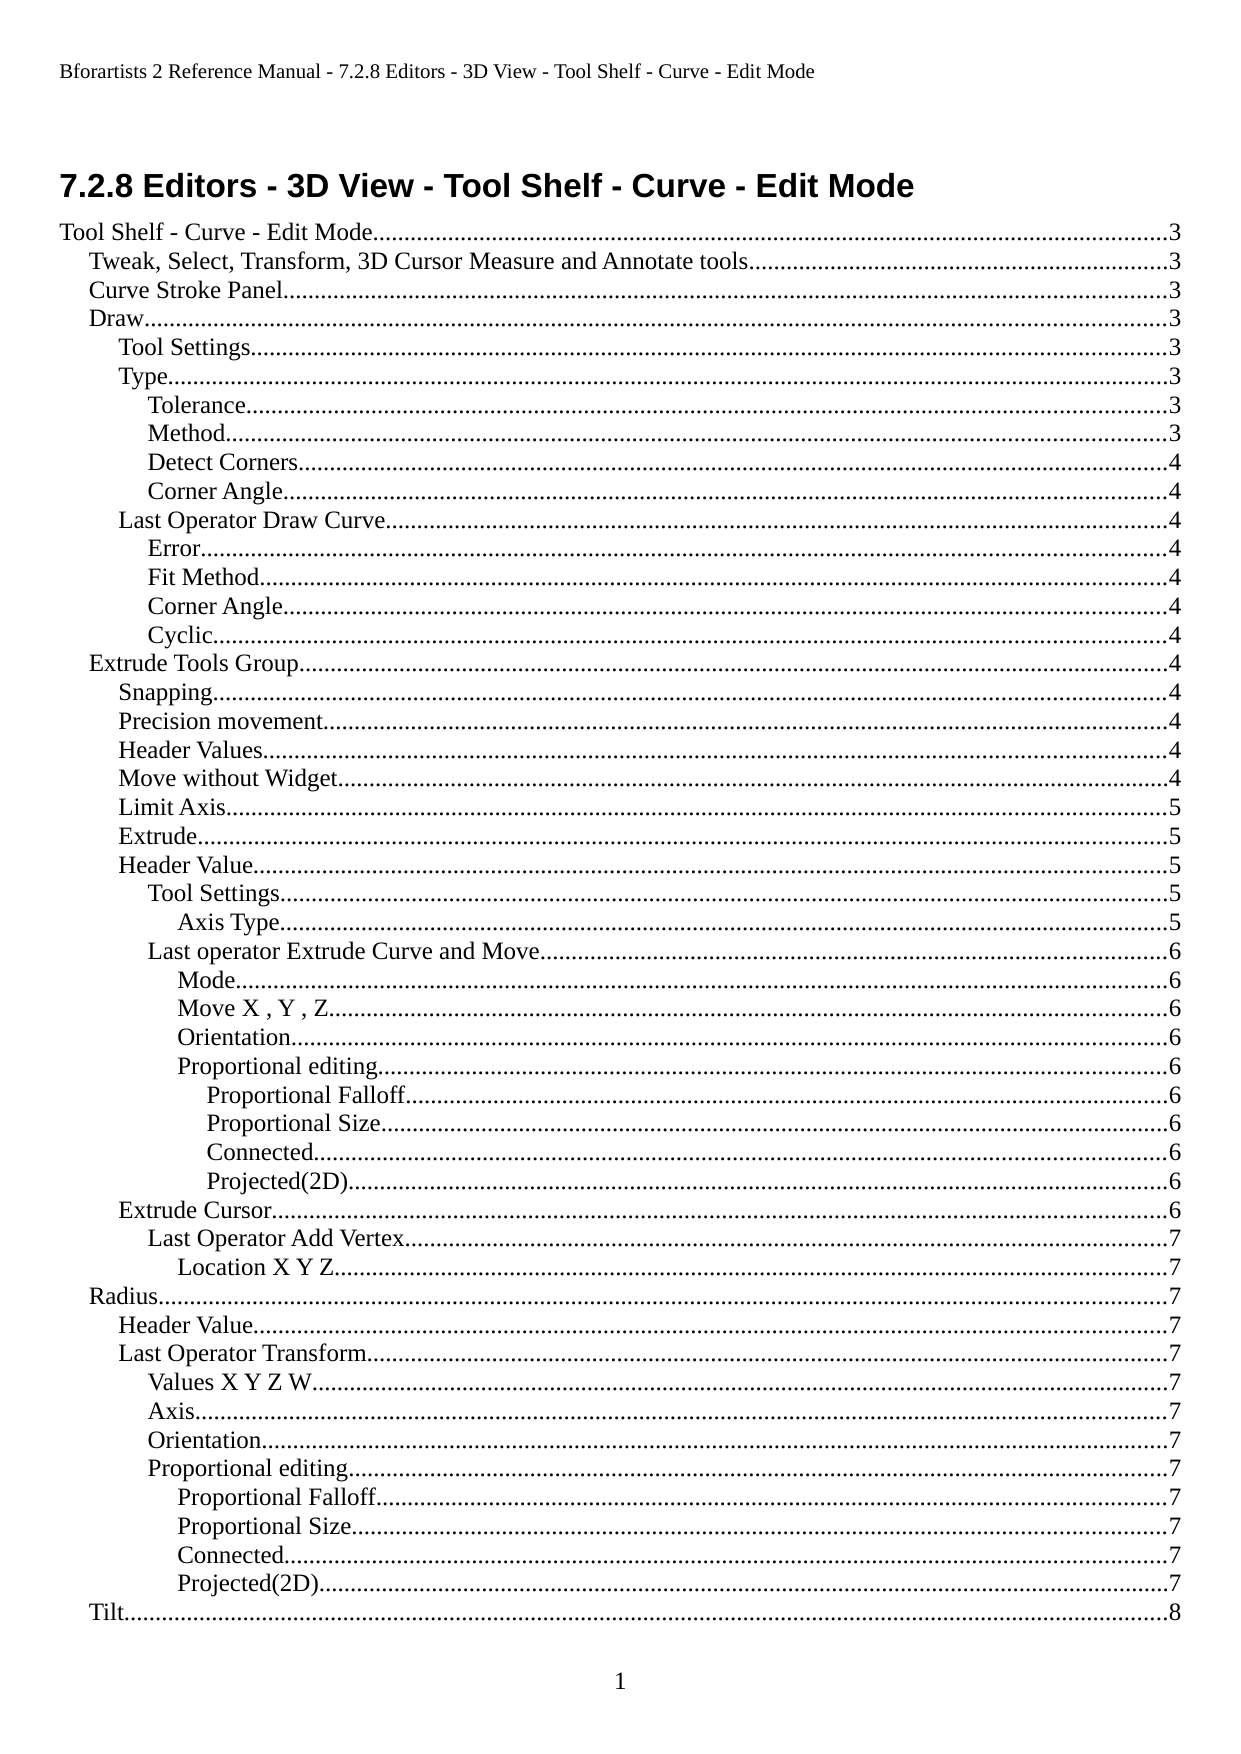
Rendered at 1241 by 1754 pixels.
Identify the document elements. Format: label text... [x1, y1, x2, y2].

text Tilt 8 [88, 1597, 1181, 1626]
text Proportional Size 6 [206, 1108, 1181, 1137]
text Method 3 [147, 418, 1181, 447]
text Connected 7 [177, 1540, 1181, 1568]
text Tweak, Select, Transform, 3D Cursor Measure and Annotate tools 3 [88, 246, 1181, 275]
text Header Value 5 [118, 850, 1181, 878]
text Last operator Extrude Curve and Move 6 [147, 936, 1181, 965]
text Projected(2D) 7 [177, 1568, 1181, 1597]
text Precision movement 4 [118, 706, 1181, 735]
text Tool Settings 5 [147, 878, 1181, 907]
text Tool Settings 3 [118, 332, 1181, 361]
text Proportional Size 7 [177, 1511, 1181, 1540]
text Axis 7 [147, 1396, 1181, 1425]
text Tolerance 3 [147, 390, 1181, 418]
text Location X Y Z 7 [177, 1252, 1181, 1281]
text Proportional editing 7 [147, 1453, 1181, 1482]
text Radius 7 [88, 1281, 1181, 1310]
text Connected 6 [206, 1137, 1181, 1166]
text Fit Method 4 [147, 562, 1181, 591]
text Snapping 4 [118, 677, 1181, 706]
text Extrude Tools Group 4 [88, 648, 1181, 677]
text Extrude 5 [118, 821, 1181, 850]
text Projected(2D) 6 [206, 1166, 1181, 1195]
text Proportional Falloff 6 [206, 1080, 1181, 1108]
text Detect Corners 4 [147, 447, 1181, 476]
text Cyclic 4 [147, 620, 1181, 648]
text Error 4 [147, 533, 1181, 562]
text Limit Axis 5 [118, 792, 1181, 821]
text Mode 6 [177, 965, 1181, 993]
text Move without Widget 4 [118, 763, 1181, 792]
text Proportional editing 6 [177, 1051, 1181, 1080]
text Move X , Y , Z 6 [177, 993, 1181, 1022]
text Curve Stroke Panel 3 [88, 275, 1181, 303]
text Last Operator Transform 7 [118, 1338, 1181, 1367]
text Header Values 4 [118, 735, 1181, 763]
text Extrude Cursor 6 [118, 1195, 1181, 1223]
text Tool Shelf - Curve - Edit Mode 3 [59, 217, 1181, 246]
text Type 3 [118, 361, 1181, 390]
text Values X Y Z W 7 [147, 1367, 1181, 1396]
text Orientation 7 [147, 1425, 1181, 1453]
subtitle 7.2.8 Editors - 3D View - Tool Shelf - Curve - Edit Mode [59, 166, 1181, 205]
text Corner Angle 4 [147, 476, 1181, 505]
text Axis Type 5 [177, 907, 1181, 936]
text Last Operator Add Vertex 7 [147, 1223, 1181, 1252]
text Draw 3 [88, 303, 1181, 332]
text Orientation 6 [177, 1022, 1181, 1051]
text Header Value 7 [118, 1310, 1181, 1338]
text Corner Angle 4 [147, 591, 1181, 620]
text Last Operator Draw Curve 4 [118, 505, 1181, 533]
text Proportional Falloff 7 [177, 1482, 1181, 1511]
